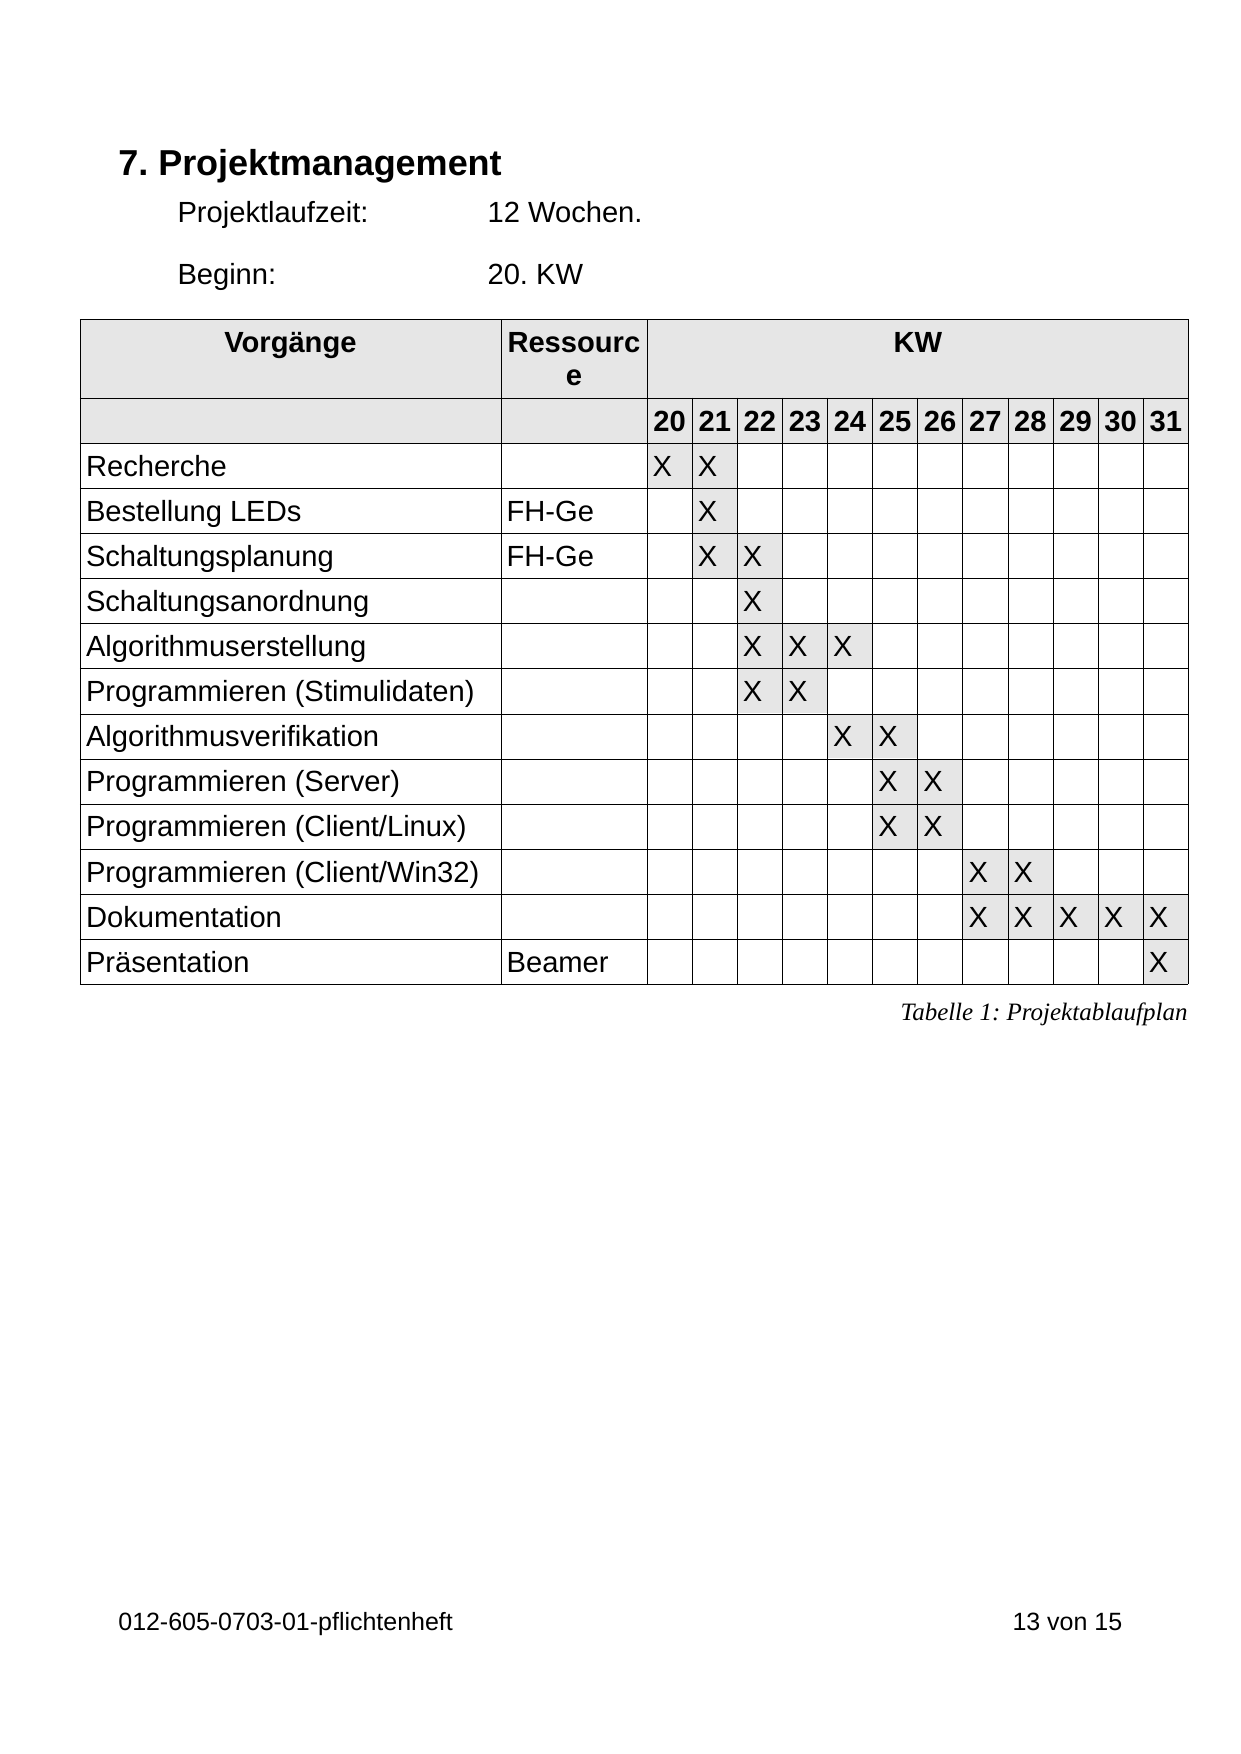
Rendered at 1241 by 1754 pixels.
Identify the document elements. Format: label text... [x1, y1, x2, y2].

table_header KW [648, 320, 1188, 398]
table_cell [693, 895, 737, 939]
table_cell X [1009, 895, 1053, 939]
table_cell [502, 805, 647, 849]
table_cell [1009, 805, 1053, 849]
table_cell [648, 850, 692, 894]
table_cell [828, 579, 872, 623]
table_cell [1054, 624, 1098, 668]
table_cell [963, 715, 1008, 758]
table_cell [1099, 489, 1143, 533]
table_cell [1054, 489, 1098, 533]
table_cell [1054, 534, 1098, 578]
table_cell [502, 850, 647, 894]
table_cell [693, 669, 737, 713]
table_cell [693, 850, 737, 894]
table_cell 22 [738, 399, 782, 443]
table_cell [1009, 940, 1053, 984]
table_cell [783, 805, 827, 849]
table_cell X [873, 715, 917, 758]
table_cell [81, 399, 501, 443]
table_cell [1009, 715, 1053, 758]
table_header Ressource [502, 320, 647, 398]
table_cell X [693, 444, 737, 488]
table_cell [693, 805, 737, 849]
table_cell [828, 534, 872, 578]
table_cell [1099, 669, 1143, 713]
table_cell [738, 489, 782, 533]
table_cell [1009, 489, 1053, 533]
table_cell [738, 940, 782, 984]
table_cell [1054, 805, 1098, 849]
table_cell [783, 579, 827, 623]
table_cell 28 [1009, 399, 1053, 443]
table_cell [693, 715, 737, 758]
table_cell [828, 850, 872, 894]
table_cell FH-Ge [502, 534, 647, 578]
table_cell [918, 444, 962, 488]
table_cell X [738, 579, 782, 623]
table_cell FH-Ge [502, 489, 647, 533]
table_cell [1144, 444, 1188, 488]
subtitle 7. Projektmanagement [118, 142, 1122, 183]
table_cell [828, 805, 872, 849]
table_cell [873, 534, 917, 578]
table_cell X [738, 624, 782, 668]
table_cell [783, 940, 827, 984]
table_cell [873, 579, 917, 623]
table_cell [963, 805, 1008, 849]
text Tabelle 1: Projektablaufplan [118, 997, 1190, 1025]
table_cell [1054, 940, 1098, 984]
table_cell [1144, 850, 1188, 894]
table_cell Programmieren (Client/Win32) [81, 850, 501, 894]
table_cell X [873, 760, 917, 804]
text Projektlaufzeit: 12 Wochen. [118, 195, 1122, 228]
table_cell [1144, 805, 1188, 849]
table_cell [963, 489, 1008, 533]
table_cell [918, 715, 962, 758]
table_cell [828, 760, 872, 804]
table_cell [502, 760, 647, 804]
table_cell [648, 579, 692, 623]
table_cell [963, 940, 1008, 984]
table_cell X [963, 850, 1008, 894]
table_cell [783, 760, 827, 804]
table_cell 31 [1144, 399, 1188, 443]
table_cell [873, 850, 917, 894]
table_cell [1054, 760, 1098, 804]
table_cell X [1144, 940, 1188, 984]
table_cell [918, 669, 962, 713]
table_cell [1099, 805, 1143, 849]
table_cell [693, 760, 737, 804]
table_cell X [1099, 895, 1143, 939]
table_header Vorgänge [81, 320, 501, 398]
table_cell [648, 624, 692, 668]
table_cell [1054, 579, 1098, 623]
table_cell Algorithmuserstellung [81, 624, 501, 668]
table_cell [1099, 850, 1143, 894]
table_cell [502, 715, 647, 758]
table_cell [1099, 624, 1143, 668]
table_cell Präsentation [81, 940, 501, 984]
table_cell [738, 760, 782, 804]
table_cell X [828, 715, 872, 758]
table_cell [1054, 715, 1098, 758]
table_cell [1144, 534, 1188, 578]
table_cell [1144, 579, 1188, 623]
table_cell [648, 715, 692, 758]
table_cell X [693, 534, 737, 578]
table_cell [648, 534, 692, 578]
table_cell X [918, 760, 962, 804]
table_cell [783, 444, 827, 488]
table_cell [918, 850, 962, 894]
table_cell [918, 940, 962, 984]
table_cell [918, 895, 962, 939]
table_cell [648, 489, 692, 533]
table_cell [1144, 489, 1188, 533]
table_cell [1009, 534, 1053, 578]
table_cell [738, 715, 782, 758]
table_cell [873, 940, 917, 984]
table_cell [1009, 624, 1053, 668]
table_cell [963, 579, 1008, 623]
table_cell [1099, 444, 1143, 488]
table_cell [1144, 760, 1188, 804]
table_cell [693, 579, 737, 623]
table_cell [918, 579, 962, 623]
table_cell 30 [1099, 399, 1143, 443]
table_cell Programmieren (Stimulidaten) [81, 669, 501, 713]
table_cell X [1009, 850, 1053, 894]
table_cell [502, 399, 647, 443]
table_cell [1054, 850, 1098, 894]
table_cell Bestellung LEDs [81, 489, 501, 533]
table_cell X [918, 805, 962, 849]
table_cell X [693, 489, 737, 533]
table_cell [828, 444, 872, 488]
table_cell [963, 444, 1008, 488]
table_cell [502, 444, 647, 488]
table_cell [873, 489, 917, 533]
table_cell [963, 624, 1008, 668]
table_cell Algorithmusverifikation [81, 715, 501, 758]
table_cell 29 [1054, 399, 1098, 443]
table_cell X [738, 534, 782, 578]
table_cell 21 [693, 399, 737, 443]
table_cell Programmieren (Server) [81, 760, 501, 804]
table_cell [963, 760, 1008, 804]
table_cell [738, 895, 782, 939]
table_cell Dokumentation [81, 895, 501, 939]
table_cell 27 [963, 399, 1008, 443]
table_cell 26 [918, 399, 962, 443]
table_cell Programmieren (Client/Linux) [81, 805, 501, 849]
table_cell [828, 940, 872, 984]
table_cell [1009, 760, 1053, 804]
table_cell [693, 940, 737, 984]
table_cell [963, 669, 1008, 713]
table_cell [738, 805, 782, 849]
table_cell [738, 444, 782, 488]
table_cell [1099, 715, 1143, 758]
table_cell [1099, 760, 1143, 804]
table_cell 25 [873, 399, 917, 443]
table_cell [502, 895, 647, 939]
table_cell [1009, 669, 1053, 713]
table_cell [873, 444, 917, 488]
table_cell [873, 624, 917, 668]
table_cell X [963, 895, 1008, 939]
table_cell [738, 850, 782, 894]
table_cell [828, 669, 872, 713]
table_cell [1144, 669, 1188, 713]
table_cell [502, 624, 647, 668]
table_cell [693, 624, 737, 668]
table_cell X [1144, 895, 1188, 939]
table_cell [963, 534, 1008, 578]
table_cell [648, 940, 692, 984]
table_cell [1099, 534, 1143, 578]
table_cell [648, 895, 692, 939]
table_cell [828, 489, 872, 533]
table_cell [1144, 715, 1188, 758]
table_cell X [873, 805, 917, 849]
table_cell Schaltungsplanung [81, 534, 501, 578]
table_cell [502, 579, 647, 623]
table_cell [783, 850, 827, 894]
table_cell [502, 669, 647, 713]
table_cell [1099, 940, 1143, 984]
table_cell 20 [648, 399, 692, 443]
table_cell [1099, 579, 1143, 623]
table_cell [648, 669, 692, 713]
table_cell [783, 534, 827, 578]
table_cell X [783, 669, 827, 713]
table_cell [648, 805, 692, 849]
table_cell X [648, 444, 692, 488]
table_cell 23 [783, 399, 827, 443]
table_cell X [828, 624, 872, 668]
table_cell [918, 624, 962, 668]
table_cell X [1054, 895, 1098, 939]
table_cell Beamer [502, 940, 647, 984]
table_cell [873, 669, 917, 713]
text Beginn: 20. KW [118, 257, 1122, 291]
table_cell Schaltungsanordnung [81, 579, 501, 623]
table_cell [1054, 444, 1098, 488]
table_cell [783, 489, 827, 533]
table_cell [1009, 579, 1053, 623]
table_cell [1054, 669, 1098, 713]
table_cell [783, 715, 827, 758]
table_cell [918, 489, 962, 533]
table_cell X [783, 624, 827, 668]
table_cell [918, 534, 962, 578]
table_cell [1009, 444, 1053, 488]
table_cell X [738, 669, 782, 713]
table_cell [873, 895, 917, 939]
table_cell [648, 760, 692, 804]
table_cell [828, 895, 872, 939]
table_cell 24 [828, 399, 872, 443]
table_cell [783, 895, 827, 939]
table_cell Recherche [81, 444, 501, 488]
table_cell [1144, 624, 1188, 668]
